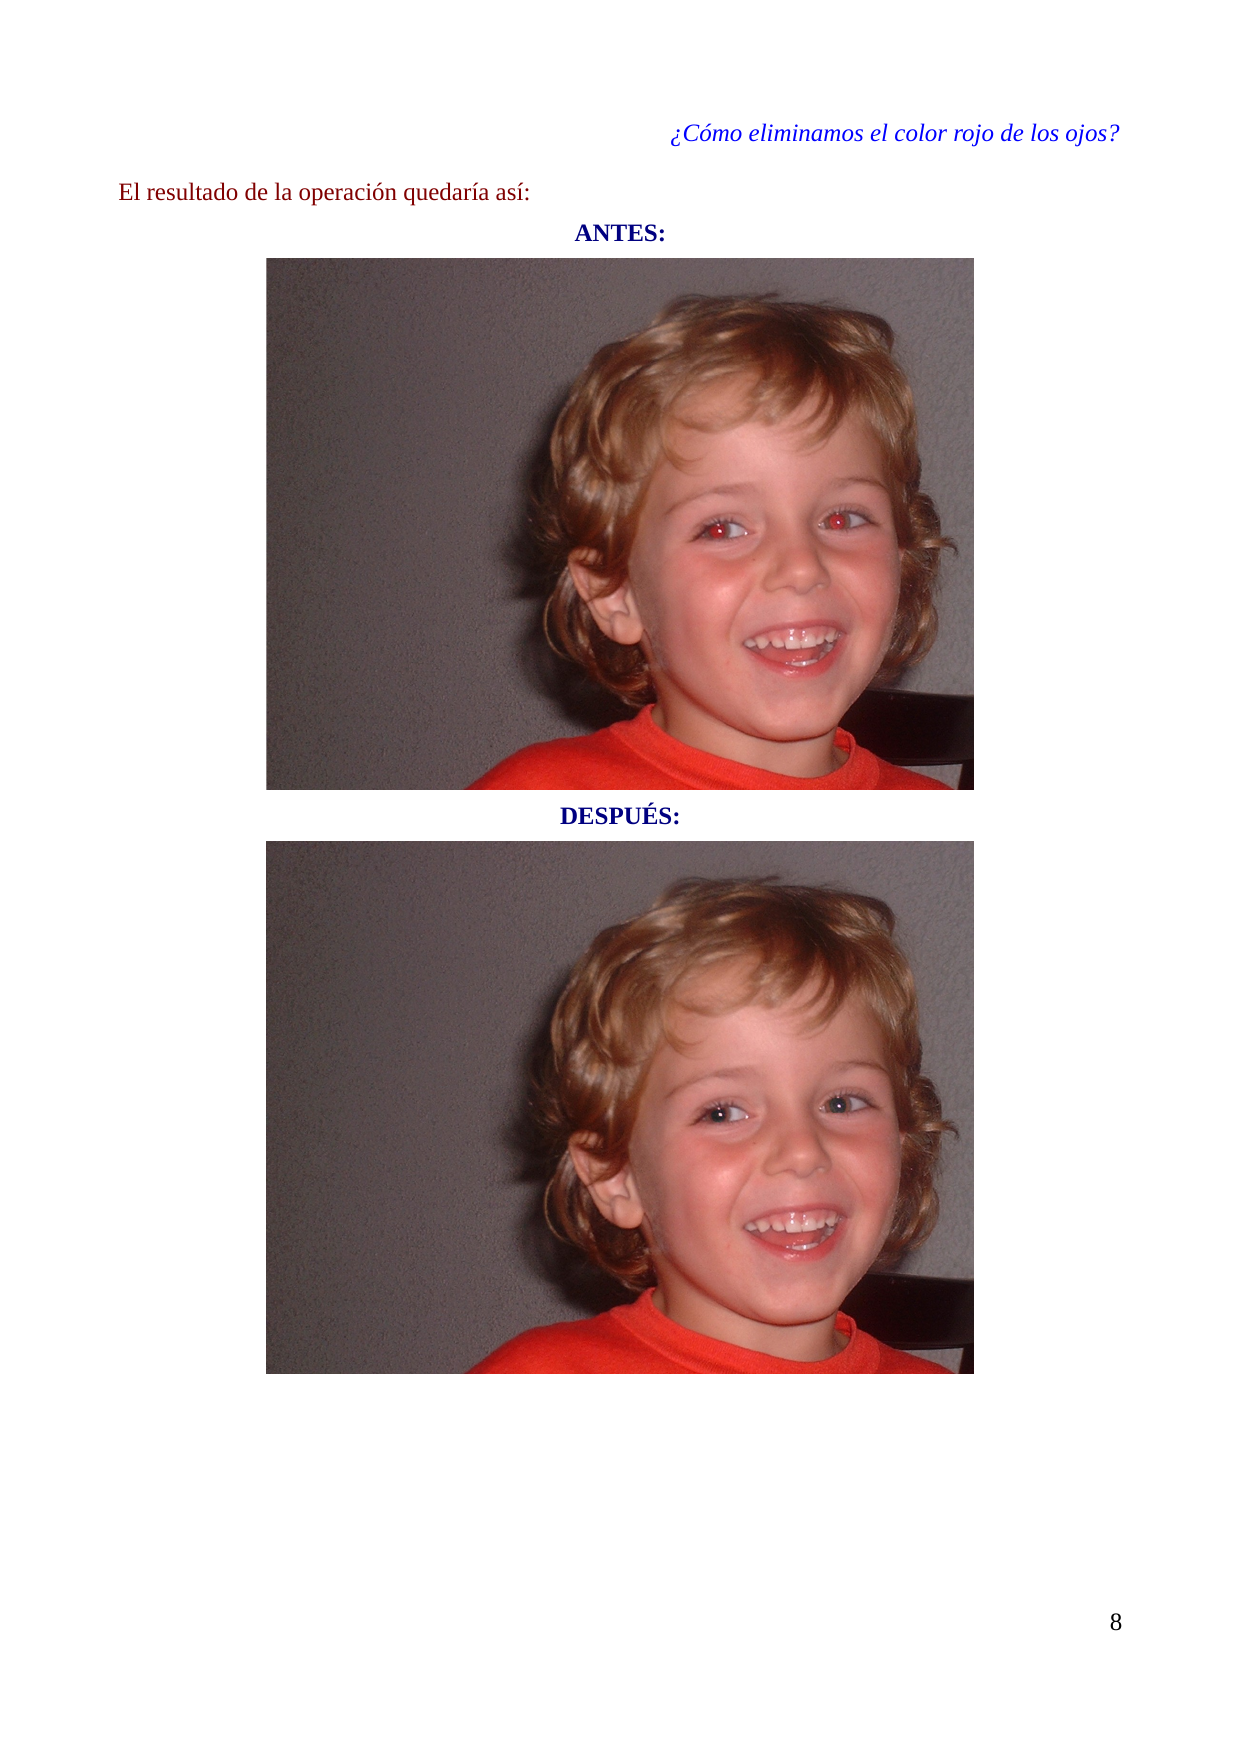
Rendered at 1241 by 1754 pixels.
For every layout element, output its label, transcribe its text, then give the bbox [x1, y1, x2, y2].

picture [266, 258, 974, 790]
picture [266, 841, 974, 1374]
text El resultado de la operación quedaría así: [118, 177, 1122, 206]
text DESPUÉS: [118, 801, 1122, 830]
text ANTES: [118, 218, 1122, 246]
